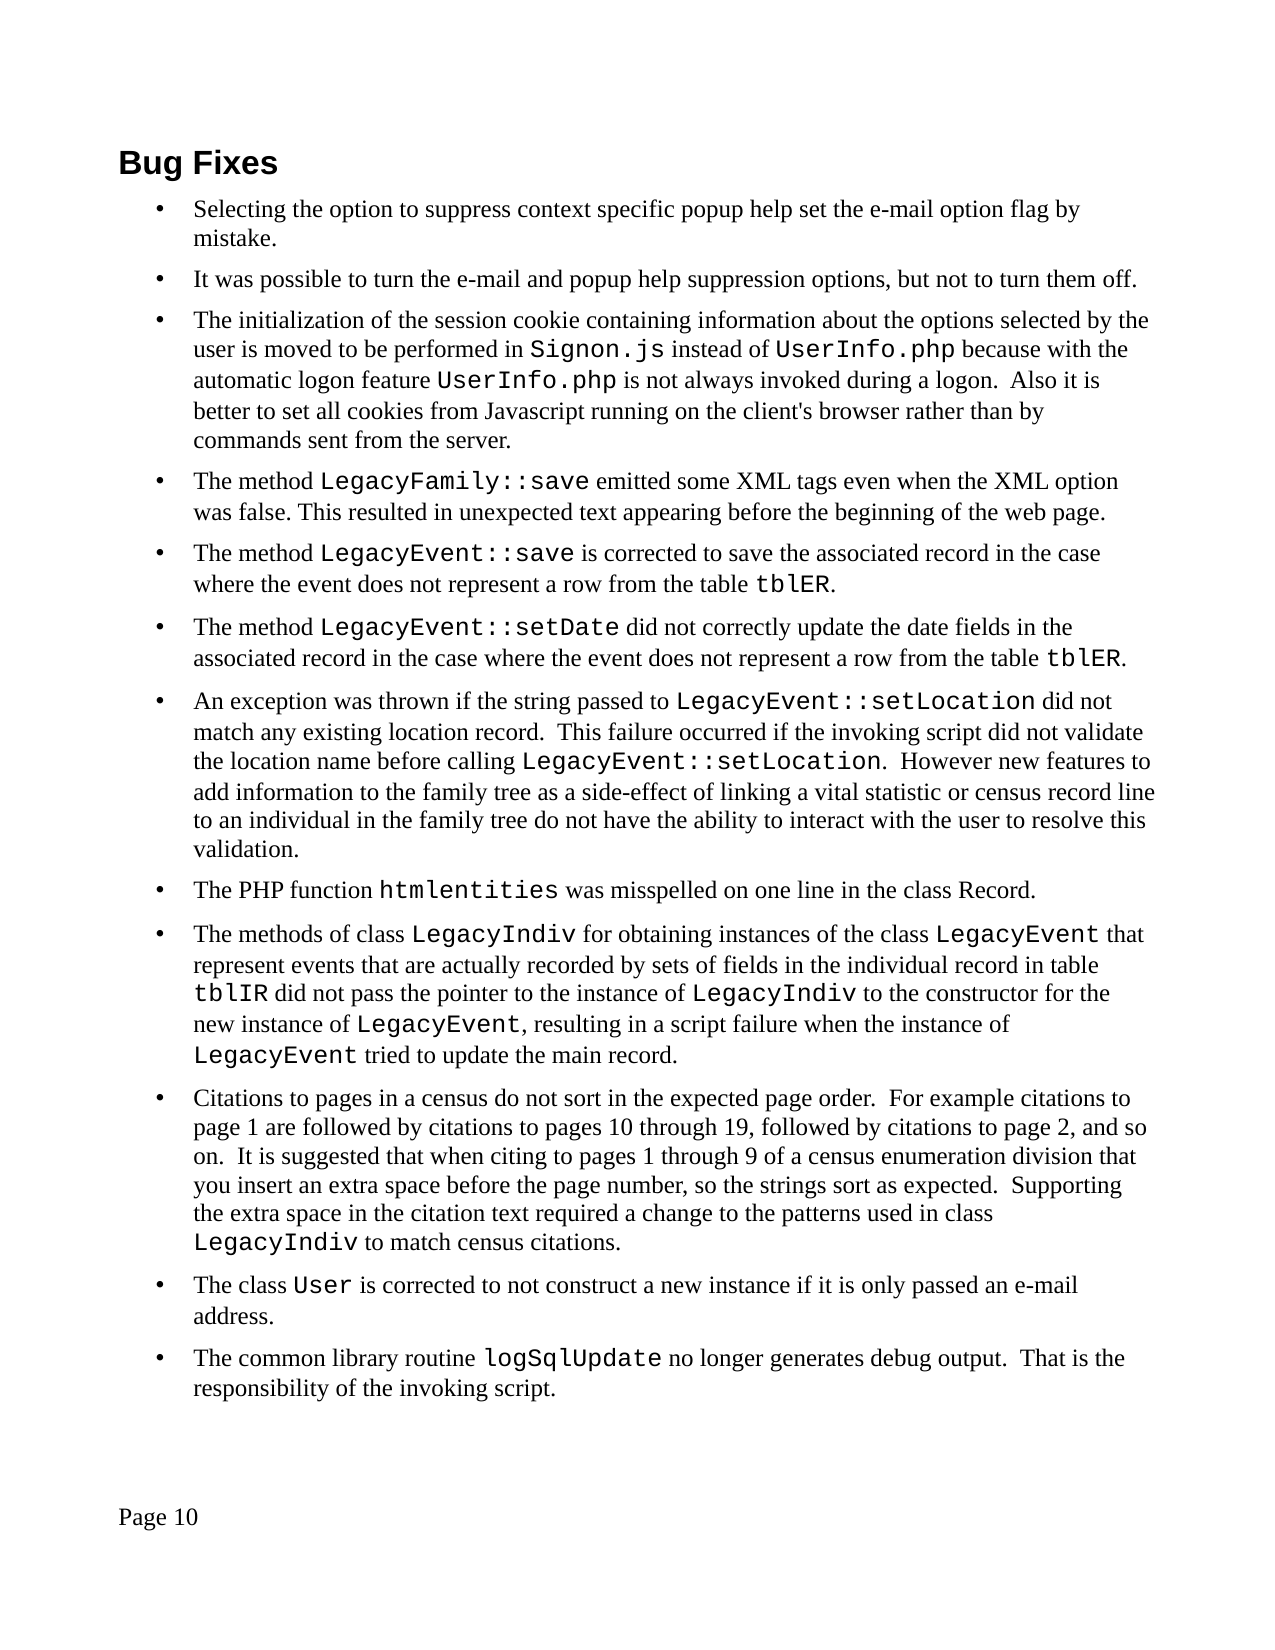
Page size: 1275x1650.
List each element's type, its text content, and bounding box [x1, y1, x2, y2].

list It was possible to turn the e-mail and popup help suppression options, but not to turn them off. [156, 264, 1157, 293]
list The method LegacyEvent::save is corrected to save the associated record in the case where the event does not represent a row from the table tblER. [156, 538, 1157, 600]
subtitle Bug Fixes [118, 143, 1157, 182]
list The initialization of the session cookie containing information about the options selected by the user is moved to be performed in Signon.js instead of UserInfo.php because with the automatic logon feature UserInfo.php is not always invoked during a logon. Also it is better to set all cookies from Javascript running on the client's browser rather than by commands sent from the server. [156, 306, 1157, 453]
list Citations to pages in a census do not sort in the expected page order. For example citations to page 1 are followed by citations to pages 10 through 19, followed by citations to page 2, and so on. It is suggested that when citing to pages 1 through 9 of a census enumeration division that you insert an extra space before the page number, so the strings sort as expected. Supporting the extra space in the citation text required a change to the patterns used in class LegacyIndiv to match census citations. [156, 1083, 1157, 1258]
list An exception was thrown if the string passed to LegacyEvent::setLocation did not match any existing location record. This failure occurred if the invoking script did not validate the location name before calling LegacyEvent::setLocation. However new features to add information to the family tree as a side-effect of linking a vital statistic or census record line to an individual in the family tree do not have the ability to interact with the user to resolve this validation. [156, 686, 1157, 863]
list The method LegacyFamily::save emitted some XML tags even when the XML option was false. This resulted in unexpected text appearing before the beginning of the web page. [156, 466, 1157, 526]
list Selecting the option to suppress context specific popup help set the e-mail option flag by mistake. [156, 194, 1157, 252]
list The method LegacyEvent::setDate did not correctly update the date fields in the associated record in the case where the event does not represent a row from the table tblER. [156, 612, 1157, 674]
list The PHP function htmlentities was misspelled on one line in the class Record. [156, 876, 1157, 906]
list The methods of class LegacyIndiv for obtaining instances of the class LegacyEvent that represent events that are actually recorded by sets of fields in the individual record in table tblIR did not pass the pointer to the instance of LegacyIndiv to the constructor for the new instance of LegacyEvent, resulting in a script failure when the instance of LegacyEvent tried to update the main record. [156, 919, 1157, 1071]
list The class User is corrected to not construct a new instance if it is only passed an e-mail address. [156, 1271, 1157, 1330]
list The common library routine logSqlUpdate no longer generates debug output. That is the responsibility of the invoking script. [156, 1343, 1157, 1402]
